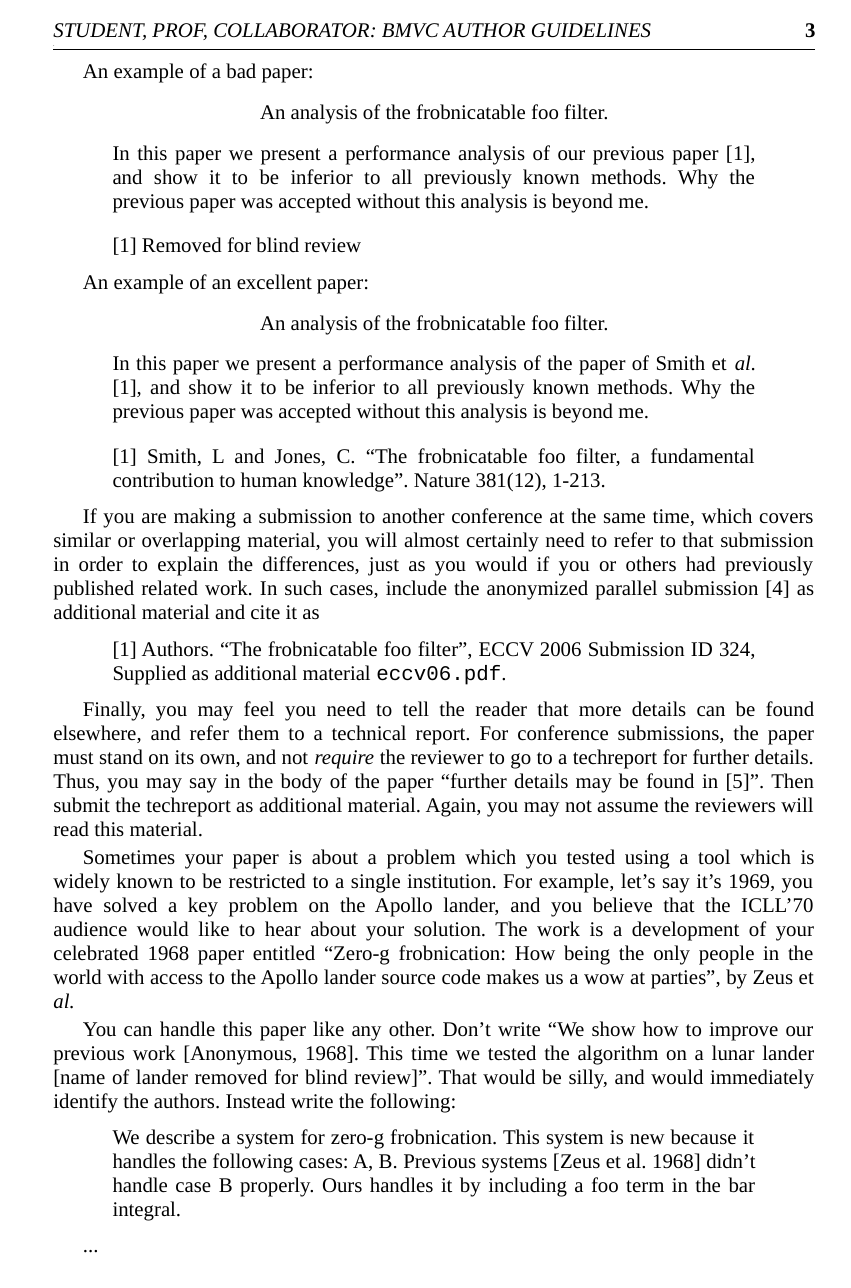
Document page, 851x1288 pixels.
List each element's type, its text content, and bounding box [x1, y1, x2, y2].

text An example of an excellent paper: [53, 270, 815, 294]
text ... [53, 1234, 815, 1258]
text In this paper we present a performance analysis of the paper of Smith et al. [1], and show it to be inferior to all previously known methods. Why the previous paper was accepted without this analysis is beyond me. [112, 351, 756, 423]
text We describe a system for zero-g frobnication. This system is new because it handles the following cases: A, B. Previous systems [Zeus et al. 1968] didn’t handle case B properly. Ours handles it by including a foo term in the bar integral. [112, 1125, 756, 1221]
text An analysis of the frobnicatable foo filter. [53, 311, 815, 335]
text If you are making a submission to another conference at the same time, which covers similar or overlapping material, you will almost certainly need to refer to that submission in order to explain the differences, just as you would if you or others had previously published related work. In such cases, include the anonymized parallel submission [4] as additional material and cite it as [53, 504, 815, 624]
text An analysis of the frobnicatable foo filter. [53, 100, 815, 124]
text Finally, you may feel you need to tell the reader that more details can be found elsewhere, and refer them to a technical report. For conference submissions, the paper must stand on its own, and not require the reviewer to go to a techreport for further details. Thus, you may say in the body of the paper “further details may be found in [5]”. Then submit the techreport as additional material. Again, you may not assume the reviewers will read this material. [53, 697, 815, 841]
text You can handle this paper like any other. Don’t write “We show how to improve our previous work [Anonymous, 1968]. This time we tested the algorithm on a lunar lander [name of lander removed for blind review]”. That would be silly, and would immediately identify the authors. Instead write the following: [53, 1017, 815, 1113]
text [1] Authors. “The frobnicatable foo filter”, ECCV 2006 Submission ID 324, Supplied as additional material eccv06.pdf. [112, 637, 756, 685]
text Sometimes your paper is about a problem which you tested using a tool which is widely known to be restricted to a single institution. For example, let’s say it’s 1969, you have solved a key problem on the Apollo lander, and you believe that the ICLL’70 audience would like to hear about your solution. The work is a development of your celebrated 1968 paper entitled “Zero-g frobnication: How being the only people in the world with access to the Apollo lander source code makes us a wow at parties”, by Zeus et al. [53, 845, 815, 1013]
text [1] Smith, L and Jones, C. “The frobnicatable foo filter, a fundamental contribution to human knowledge”. Nature 381(12), 1-213. [112, 444, 756, 492]
text An example of a bad paper: [53, 60, 815, 84]
text [1] Removed for blind review [112, 234, 756, 258]
text In this paper we present a performance analysis of our previous paper [1], and show it to be inferior to all previously known methods. Why the previous paper was accepted without this analysis is beyond me. [112, 141, 756, 213]
